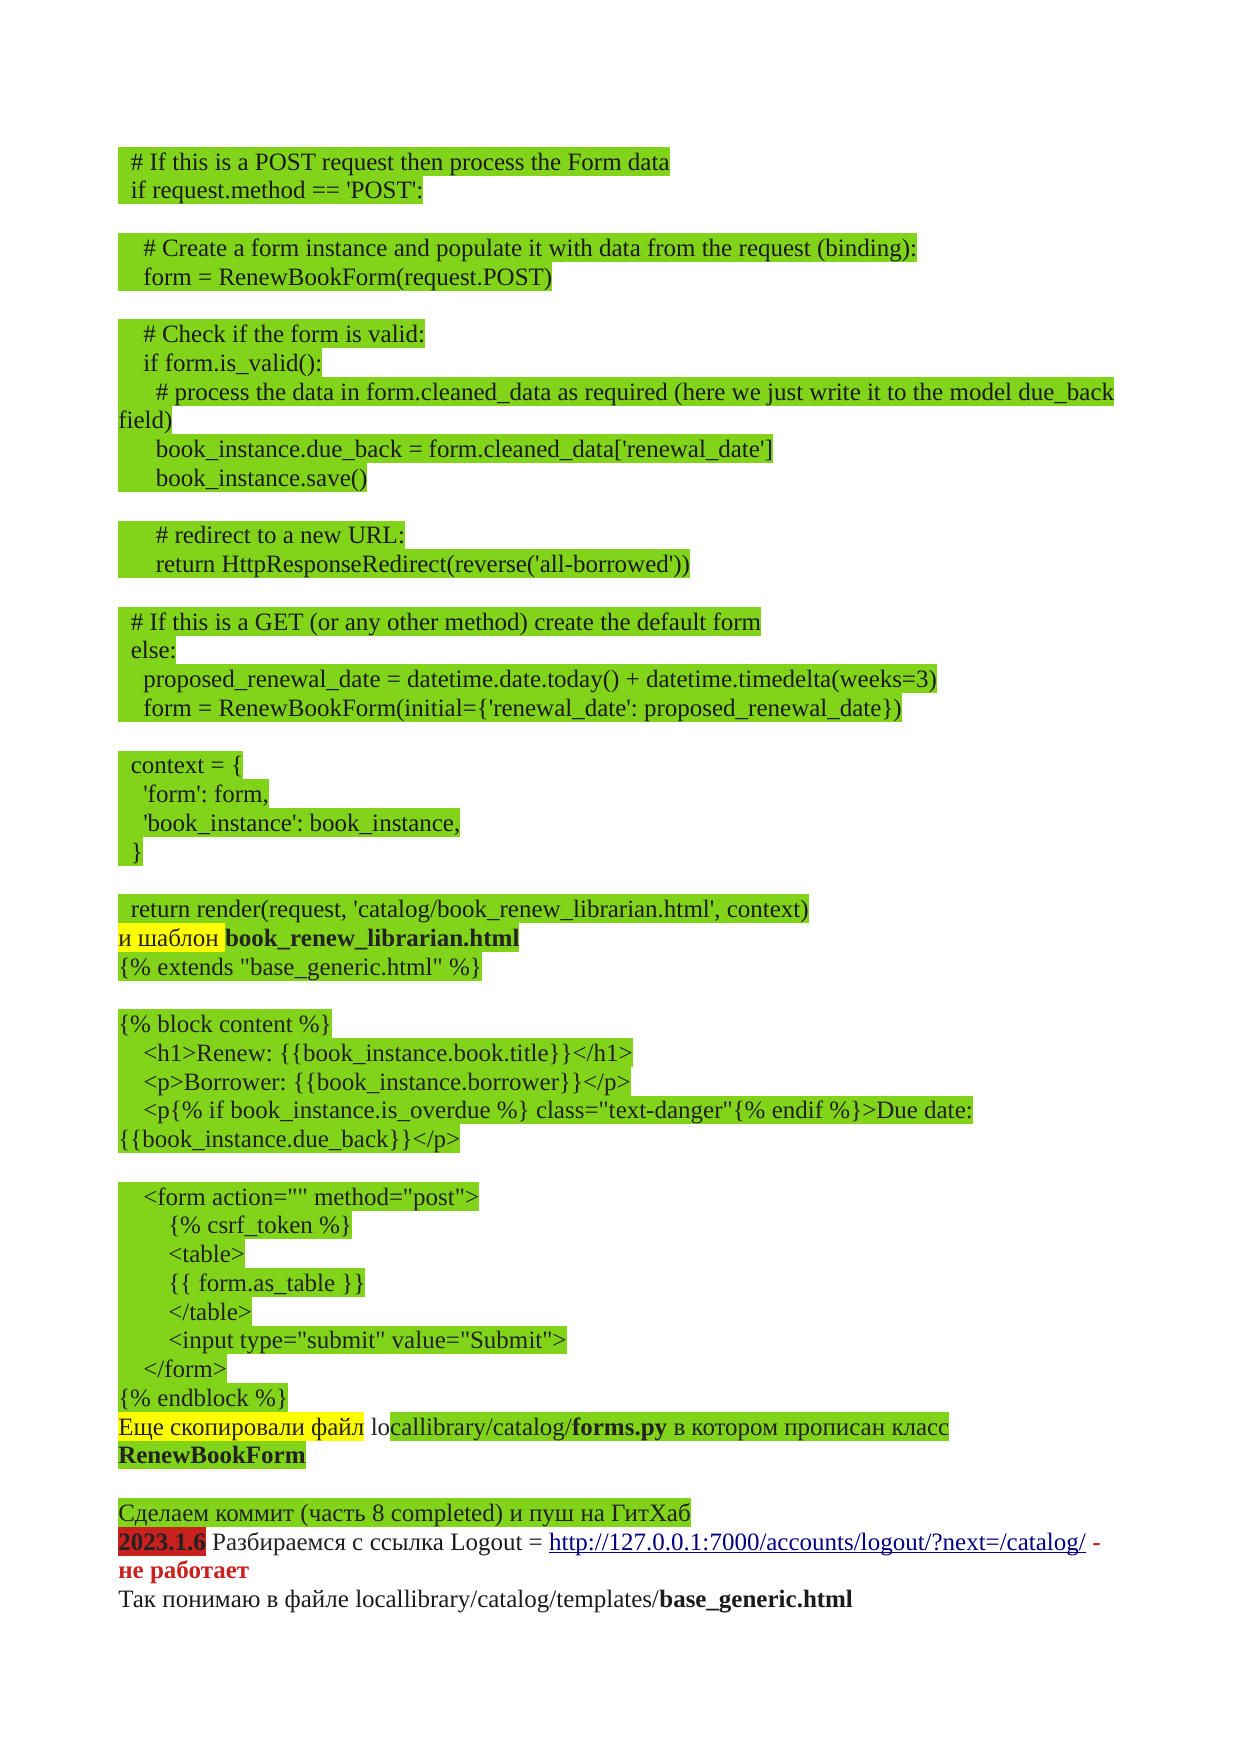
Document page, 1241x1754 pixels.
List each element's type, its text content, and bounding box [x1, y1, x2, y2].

text # process the data in form.cleaned_data as required (here we just write it to the model due_back field) [118, 377, 1122, 434]
text 'form': form, [118, 779, 1122, 808]
text {% extends "base_generic.html" %} [118, 952, 1122, 981]
text Сделаем коммит (часть 8 completed) и пуш на ГитХаб [118, 1498, 1122, 1527]
text book_instance.save() [118, 463, 1122, 492]
text # redirect to a new URL: [118, 521, 1122, 549]
text if form.is_valid(): [118, 348, 1122, 377]
text } [118, 837, 1122, 866]
text 2023.1.6 Разбираемся с ссылка Logout = http://127.0.0.1:7000/accounts/logout/?next=/catalog/ - не работает [118, 1527, 1122, 1584]
text if request.method == 'POST': [118, 176, 1122, 204]
text # If this is a GET (or any other method) create the default form [118, 607, 1122, 636]
text return render(request, 'catalog/book_renew_librarian.html', context) [118, 894, 1122, 923]
text <table> [118, 1239, 1122, 1268]
text и шаблон book_renew_librarian.html [118, 923, 1122, 952]
text <input type="submit" value="Submit"> [118, 1326, 1122, 1354]
text <h1>Renew: {{book_instance.book.title}}</h1> [118, 1038, 1122, 1067]
text Еще скопировали файл locallibrary/catalog/forms.py в котором прописан класс RenewBookForm [118, 1412, 1122, 1469]
text form = RenewBookForm(initial={'renewal_date': proposed_renewal_date}) [118, 693, 1122, 722]
text {% csrf_token %} [118, 1211, 1122, 1239]
text </table> [118, 1297, 1122, 1326]
text context = { [118, 751, 1122, 779]
text <p>Borrower: {{book_instance.borrower}}</p> [118, 1067, 1122, 1096]
text </form> [118, 1354, 1122, 1383]
text {% block content %} [118, 1009, 1122, 1038]
text form = RenewBookForm(request.POST) [118, 262, 1122, 291]
text # If this is a POST request then process the Form data [118, 147, 1122, 176]
text {{ form.as_table }} [118, 1268, 1122, 1297]
text <p{% if book_instance.is_overdue %} class="text-danger"{% endif %}>Due date: {{book_instance.due_back}}</p> [118, 1096, 1122, 1153]
text return HttpResponseRedirect(reverse('all-borrowed')) [118, 549, 1122, 578]
text # Create a form instance and populate it with data from the request (binding): [118, 233, 1122, 262]
text else: [118, 636, 1122, 664]
text Так понимаю в файле locallibrary/catalog/templates/base_generic.html [118, 1584, 1122, 1613]
text book_instance.due_back = form.cleaned_data['renewal_date'] [118, 434, 1122, 463]
text # Check if the form is valid: [118, 319, 1122, 348]
text {% endblock %} [118, 1383, 1122, 1412]
text proposed_renewal_date = datetime.date.today() + datetime.timedelta(weeks=3) [118, 664, 1122, 693]
text 'book_instance': book_instance, [118, 808, 1122, 837]
text <form action="" method="post"> [118, 1182, 1122, 1211]
